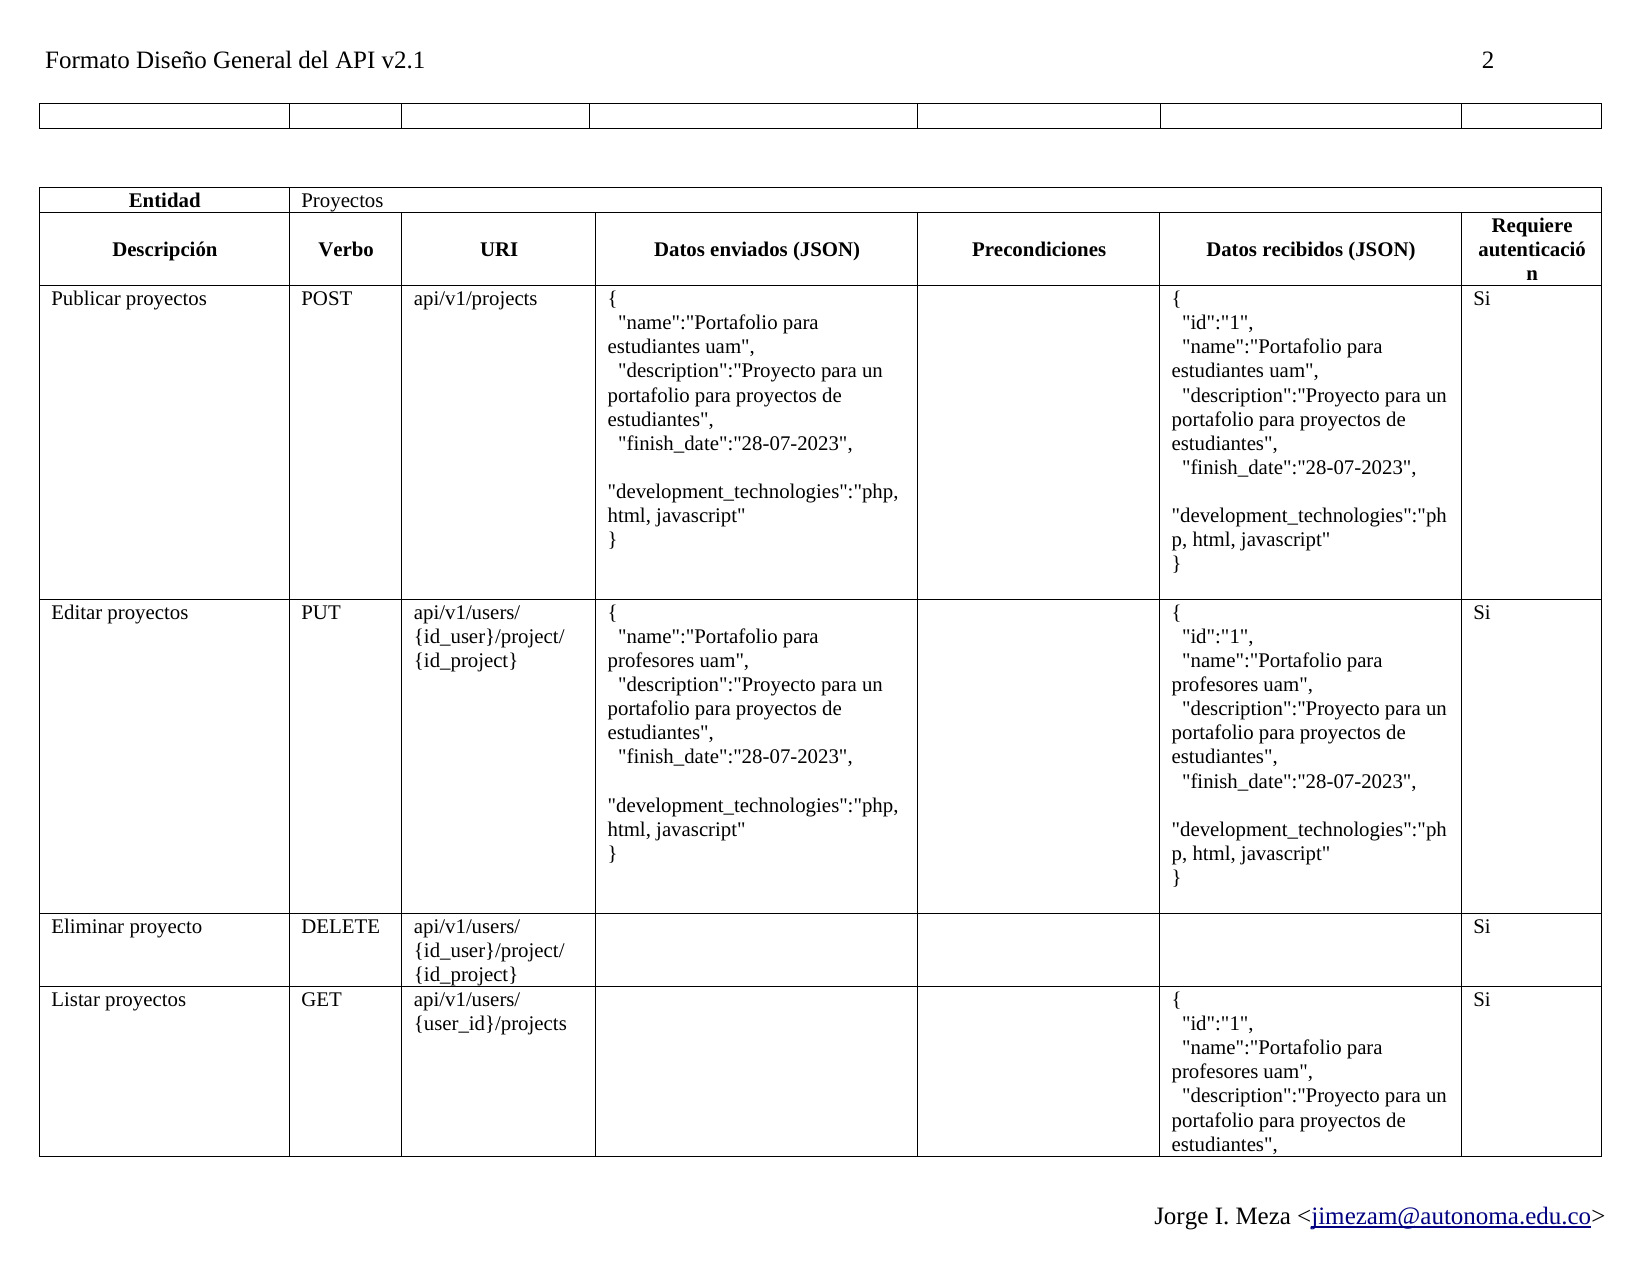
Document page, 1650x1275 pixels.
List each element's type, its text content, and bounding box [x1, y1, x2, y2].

table_cell [918, 286, 1159, 599]
table_cell { "id":"1", "name":"Portafolio para profesores uam", "description":"Proyecto para un portafolio para proyectos de estudiantes", [1160, 987, 1461, 1156]
table_cell GET [290, 987, 401, 1156]
table_cell DELETE [290, 914, 401, 986]
table_cell api/v1/users/{id_user}/project/{id_project} [402, 600, 595, 913]
table_cell Datos recibidos (JSON) [1160, 213, 1461, 285]
table_cell api/v1/projects [402, 286, 595, 599]
table_cell [1160, 914, 1461, 986]
table_header Entidad [40, 188, 289, 212]
table_cell { "id":"1", "name":"Portafolio para profesores uam", "description":"Proyecto para un portafolio para proyectos de estudiantes", "finish_date":"28-07-2023", "development_technologies":"php, html, javascript" } [1160, 600, 1461, 913]
table_cell Precondiciones [918, 213, 1159, 285]
table_cell Si [1462, 286, 1601, 599]
table_header Proyectos [290, 188, 1601, 212]
table_cell PUT [290, 600, 401, 913]
table_cell Datos enviados (JSON) [596, 213, 917, 285]
table_cell [918, 987, 1159, 1156]
table_cell { "name":"Portafolio para profesores uam", "description":"Proyecto para un portafolio para proyectos de estudiantes", "finish_date":"28-07-2023", "development_technologies":"php, html, javascript" } [596, 600, 917, 913]
table_cell Si [1462, 600, 1601, 913]
table_cell [918, 104, 1160, 128]
table_cell { "name":"Portafolio para estudiantes uam", "description":"Proyecto para un portafolio para proyectos de estudiantes", "finish_date":"28-07-2023", "development_technologies":"php, html, javascript" } [596, 286, 917, 599]
table_cell Verbo [290, 213, 401, 285]
table_cell Eliminar proyecto [40, 914, 289, 986]
table_cell URI [402, 213, 595, 285]
table_cell [1462, 104, 1601, 128]
table_cell [918, 914, 1159, 986]
table_cell Editar proyectos [40, 600, 289, 913]
table_cell [590, 104, 917, 128]
table_cell api/v1/users/{id_user}/project/{id_project} [402, 914, 595, 986]
table_cell api/v1/users/{user_id}/projects [402, 987, 595, 1156]
table_cell { "id":"1", "name":"Portafolio para estudiantes uam", "description":"Proyecto para un portafolio para proyectos de estudiantes", "finish_date":"28-07-2023", "development_technologies":"php, html, javascript" } [1160, 286, 1461, 599]
table_cell [596, 914, 917, 986]
table_cell [918, 600, 1159, 913]
table_cell Si [1462, 914, 1601, 986]
table_cell [290, 104, 401, 128]
table_cell Publicar proyectos [40, 286, 289, 599]
table_cell Si [1462, 987, 1601, 1156]
table_cell [596, 987, 917, 1156]
table_cell [40, 104, 289, 128]
table_cell POST [290, 286, 401, 599]
table_cell Listar proyectos [40, 987, 289, 1156]
table_cell [1161, 104, 1461, 128]
table_cell Descripción [40, 213, 289, 285]
table_cell [402, 104, 589, 128]
table_cell Requiere autenticación [1462, 213, 1601, 285]
